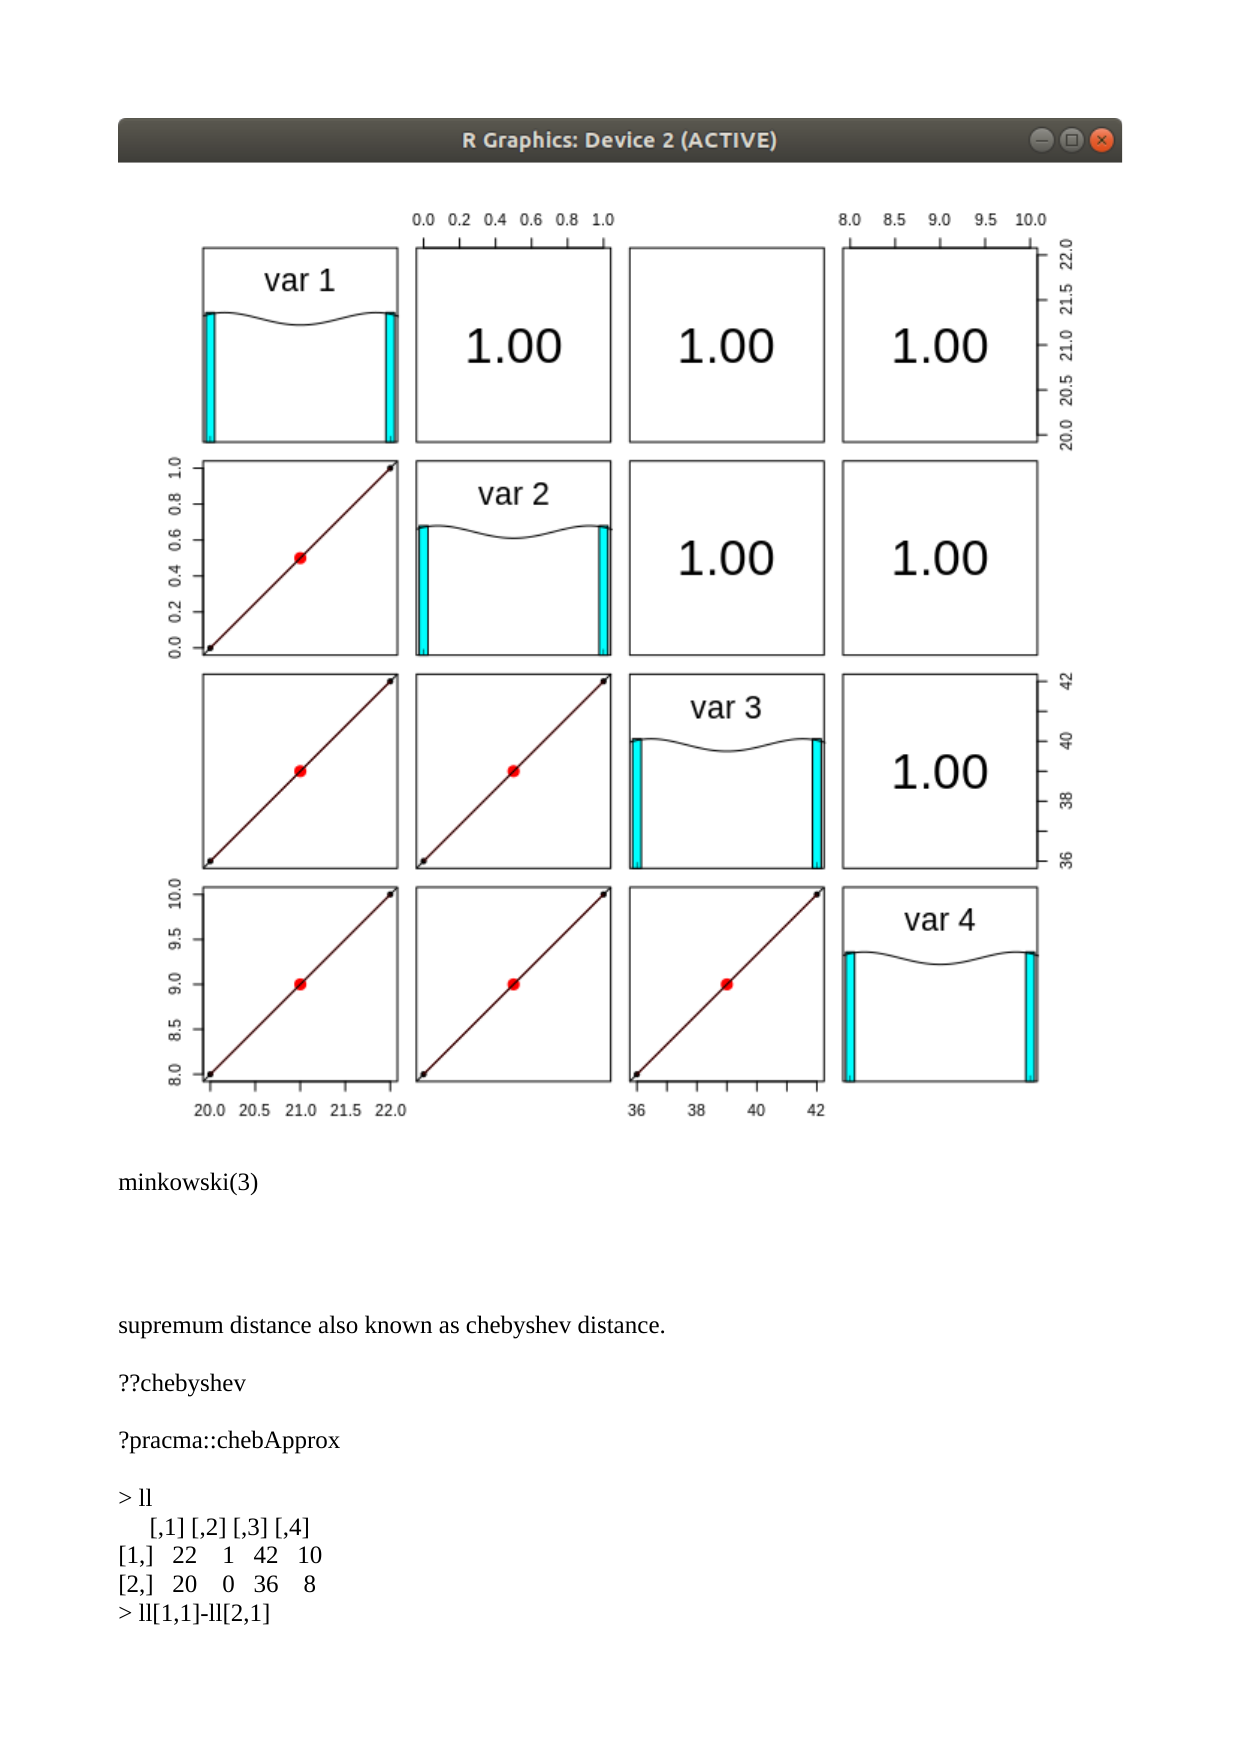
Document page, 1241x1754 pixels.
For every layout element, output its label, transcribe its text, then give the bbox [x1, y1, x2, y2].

text [2,] 20 0 36 8 [118, 1569, 1122, 1598]
text minkowski(3) [118, 1167, 1122, 1196]
text > ll[1,1]-ll[2,1] [118, 1598, 1122, 1627]
text ??chebyshev [118, 1368, 1122, 1397]
text [,1] [,2] [,3] [,4] [118, 1512, 1122, 1541]
text > ll [118, 1483, 1122, 1512]
text supremum distance also known as chebyshev distance. [118, 1311, 1122, 1339]
text ?pracma::chebApprox [118, 1426, 1122, 1454]
text [1,] 22 1 42 10 [118, 1541, 1122, 1569]
picture [118, 118, 1123, 1167]
